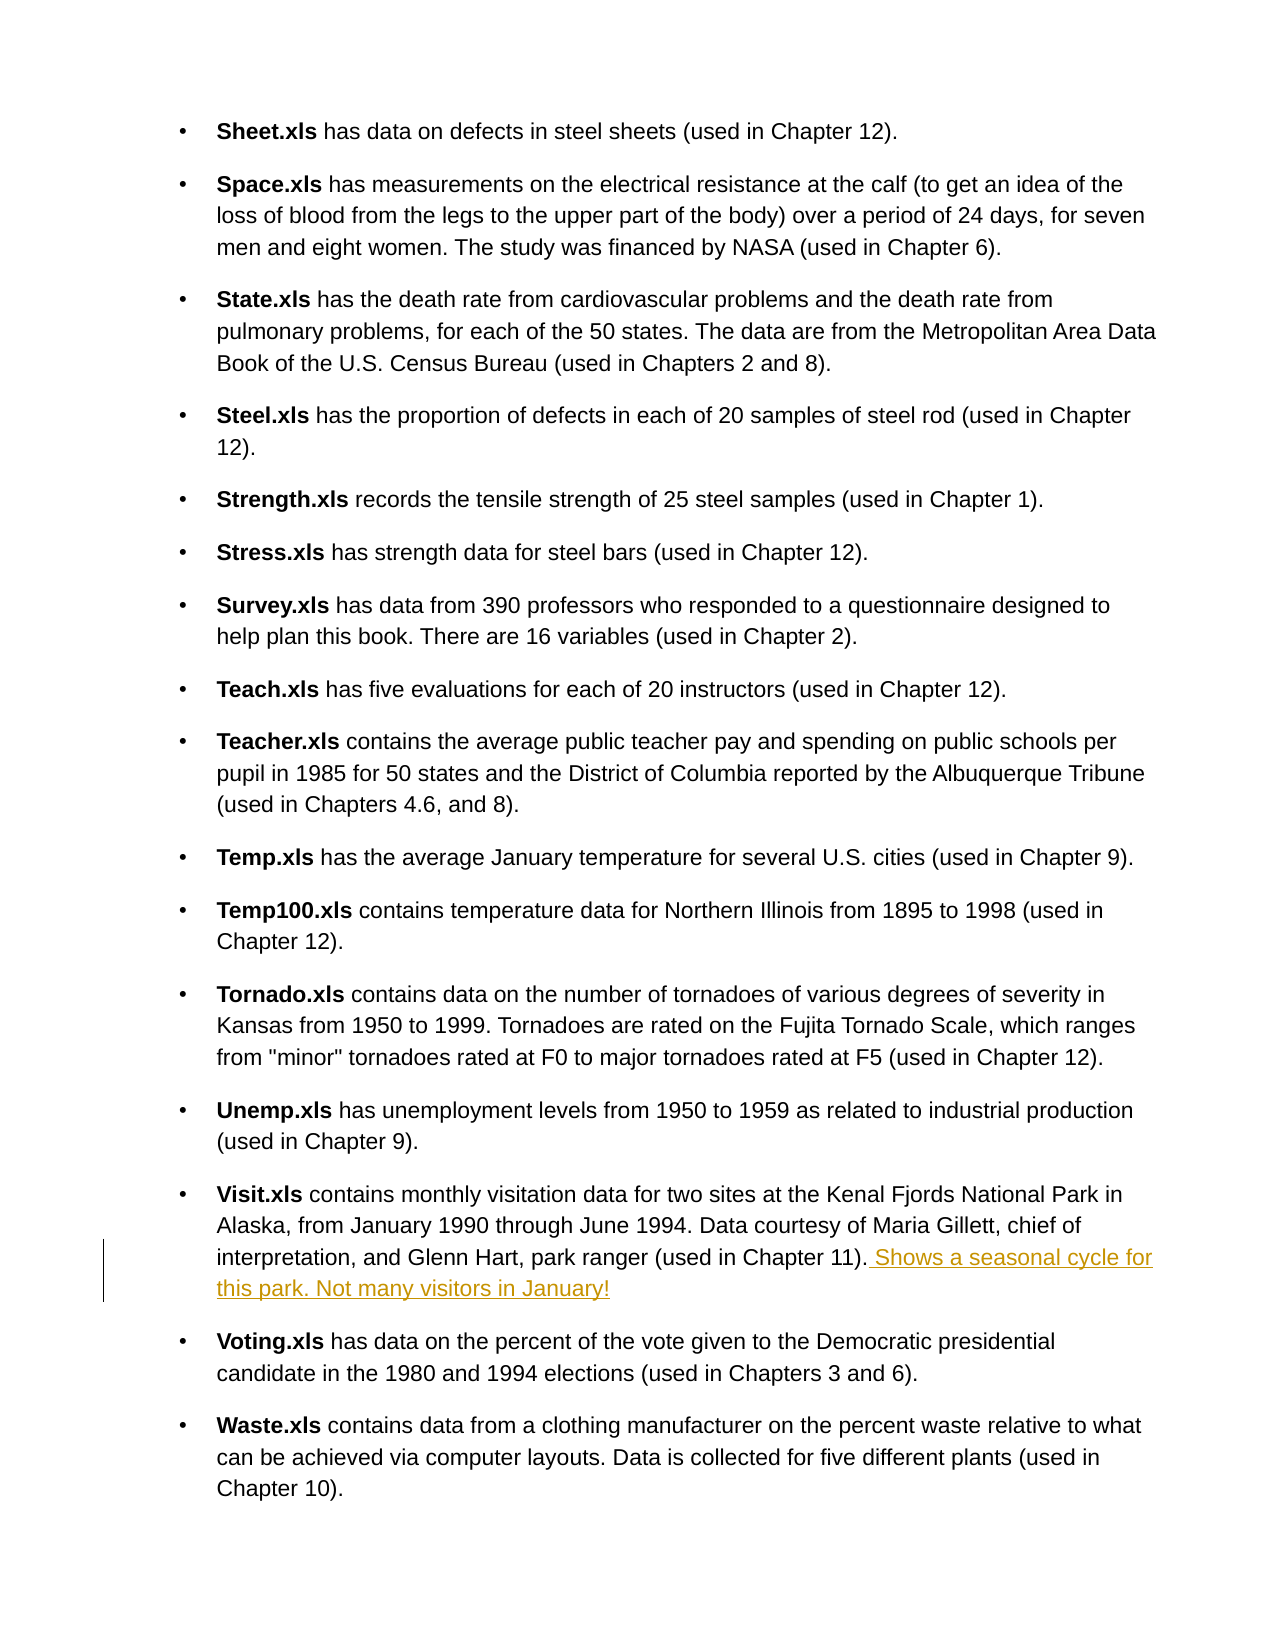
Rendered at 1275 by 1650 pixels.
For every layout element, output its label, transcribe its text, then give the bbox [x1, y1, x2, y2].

list Unemp.xls has unemployment levels from 1950 to 1959 as related to industrial production (used in Chapter 9). [179, 1097, 1157, 1154]
list Sheet.xls has data on defects in steel sheets (used in Chapter 12). [179, 118, 1157, 144]
list Temp100.xls contains temperature data for Northern Illinois from 1895 to 1998 (used in Chapter 12). [179, 897, 1157, 954]
list Waste.xls contains data from a clothing manufacturer on the percent waste relative to what can be achieved via computer layouts. Data is collected for five different plants (used in Chapter 10). [179, 1412, 1157, 1502]
list Space.xls has measurements on the electrical resistance at the calf (to get an idea of the loss of blood from the legs to the upper part of the body) over a period of 24 days, for seven men and eight women. The study was financed by NASA (used in Chapter 6). [179, 171, 1157, 260]
list Teacher.xls contains the average public teacher pay and spending on public schools per pupil in 1985 for 50 states and the District of Columbia reported by the Albuquerque Tribune (used in Chapters 4.6, and 8). [179, 728, 1157, 818]
list Tornado.xls contains data on the number of tornadoes of various degrees of severity in Kansas from 1950 to 1999. Tornadoes are rated on the Fujita Tornado Scale, which ranges from "minor" tornadoes rated at F0 to major tornadoes rated at F5 (used in Chapter 12). [179, 981, 1157, 1070]
list Stress.xls has strength data for steel bars (used in Chapter 12). [179, 539, 1157, 565]
list Visit.xls contains monthly visitation data for two sites at the Kenal Fjords National Park in Alaska, from January 1990 through June 1994. Data courtesy of Maria Gillett, chief of interpretation, and Glenn Hart, park ranger (used in Chapter 11). Shows a seasonal cycle for this park. Not many visitors in January! [179, 1181, 1157, 1302]
list Temp.xls has the average January temperature for several U.S. cities (used in Chapter 9). [179, 844, 1157, 870]
list State.xls has the death rate from cardiovascular problems and the death rate from pulmonary problems, for each of the 50 states. The data are from the Metropolitan Area Data Book of the U.S. Census Bureau (used in Chapters 2 and 8). [179, 286, 1157, 376]
list Steel.xls has the proportion of defects in each of 20 samples of steel rod (used in Chapter 12). [179, 402, 1157, 460]
list Strength.xls records the tensile strength of 25 steel samples (used in Chapter 1). [179, 486, 1157, 513]
list Voting.xls has data on the percent of the vote given to the Democratic presidential candidate in the 1980 and 1994 elections (used in Chapters 3 and 6). [179, 1328, 1157, 1386]
list Survey.xls has data from 390 professors who responded to a questionnaire designed to help plan this book. There are 16 variables (used in Chapter 2). [179, 592, 1157, 649]
list Teach.xls has five evaluations for each of 20 instructors (used in Chapter 12). [179, 676, 1157, 702]
